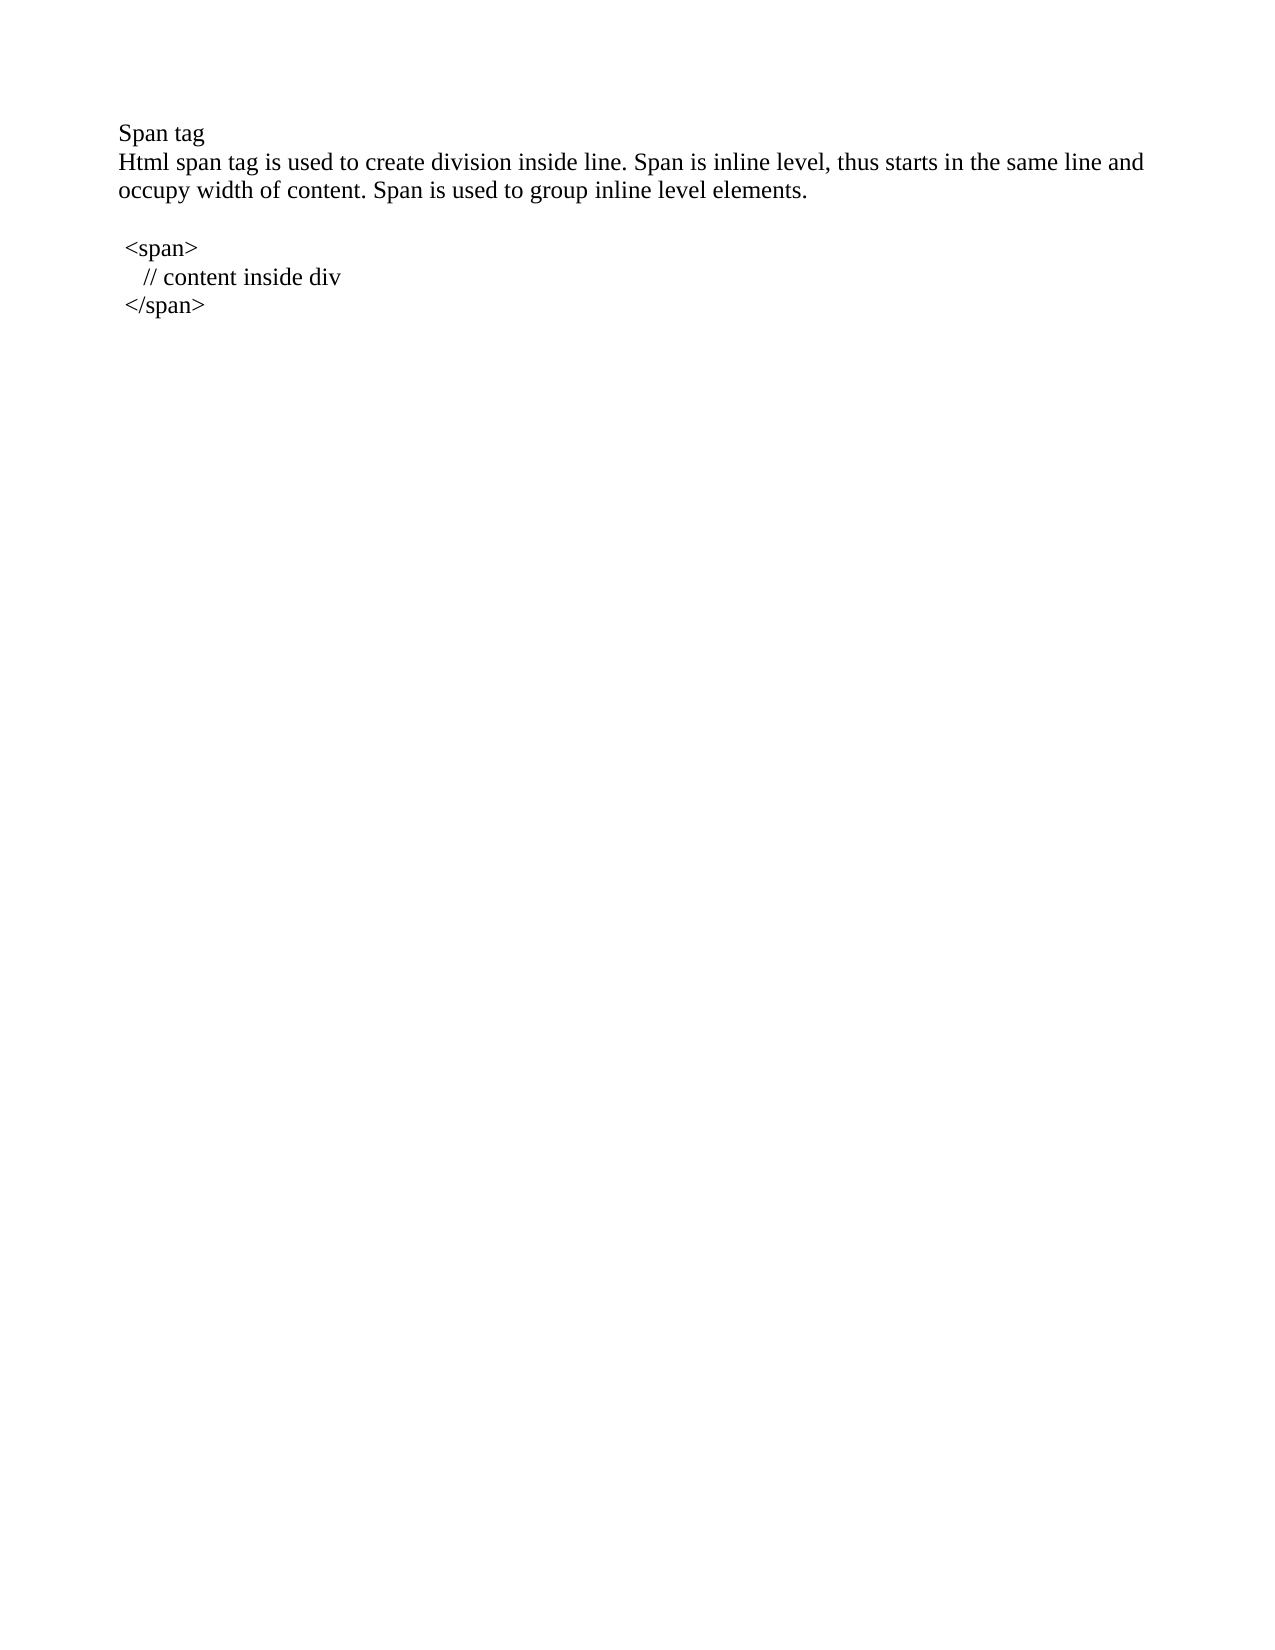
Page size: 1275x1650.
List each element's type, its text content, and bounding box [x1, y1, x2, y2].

text <span> [118, 233, 1157, 262]
text Span tag [118, 118, 1157, 147]
text // content inside div [118, 262, 1157, 291]
text </span> [118, 291, 1157, 319]
text Html span tag is used to create division inside line. Span is inline level, thus starts in the same line and occupy width of content. Span is used to group inline level elements. [118, 147, 1157, 204]
